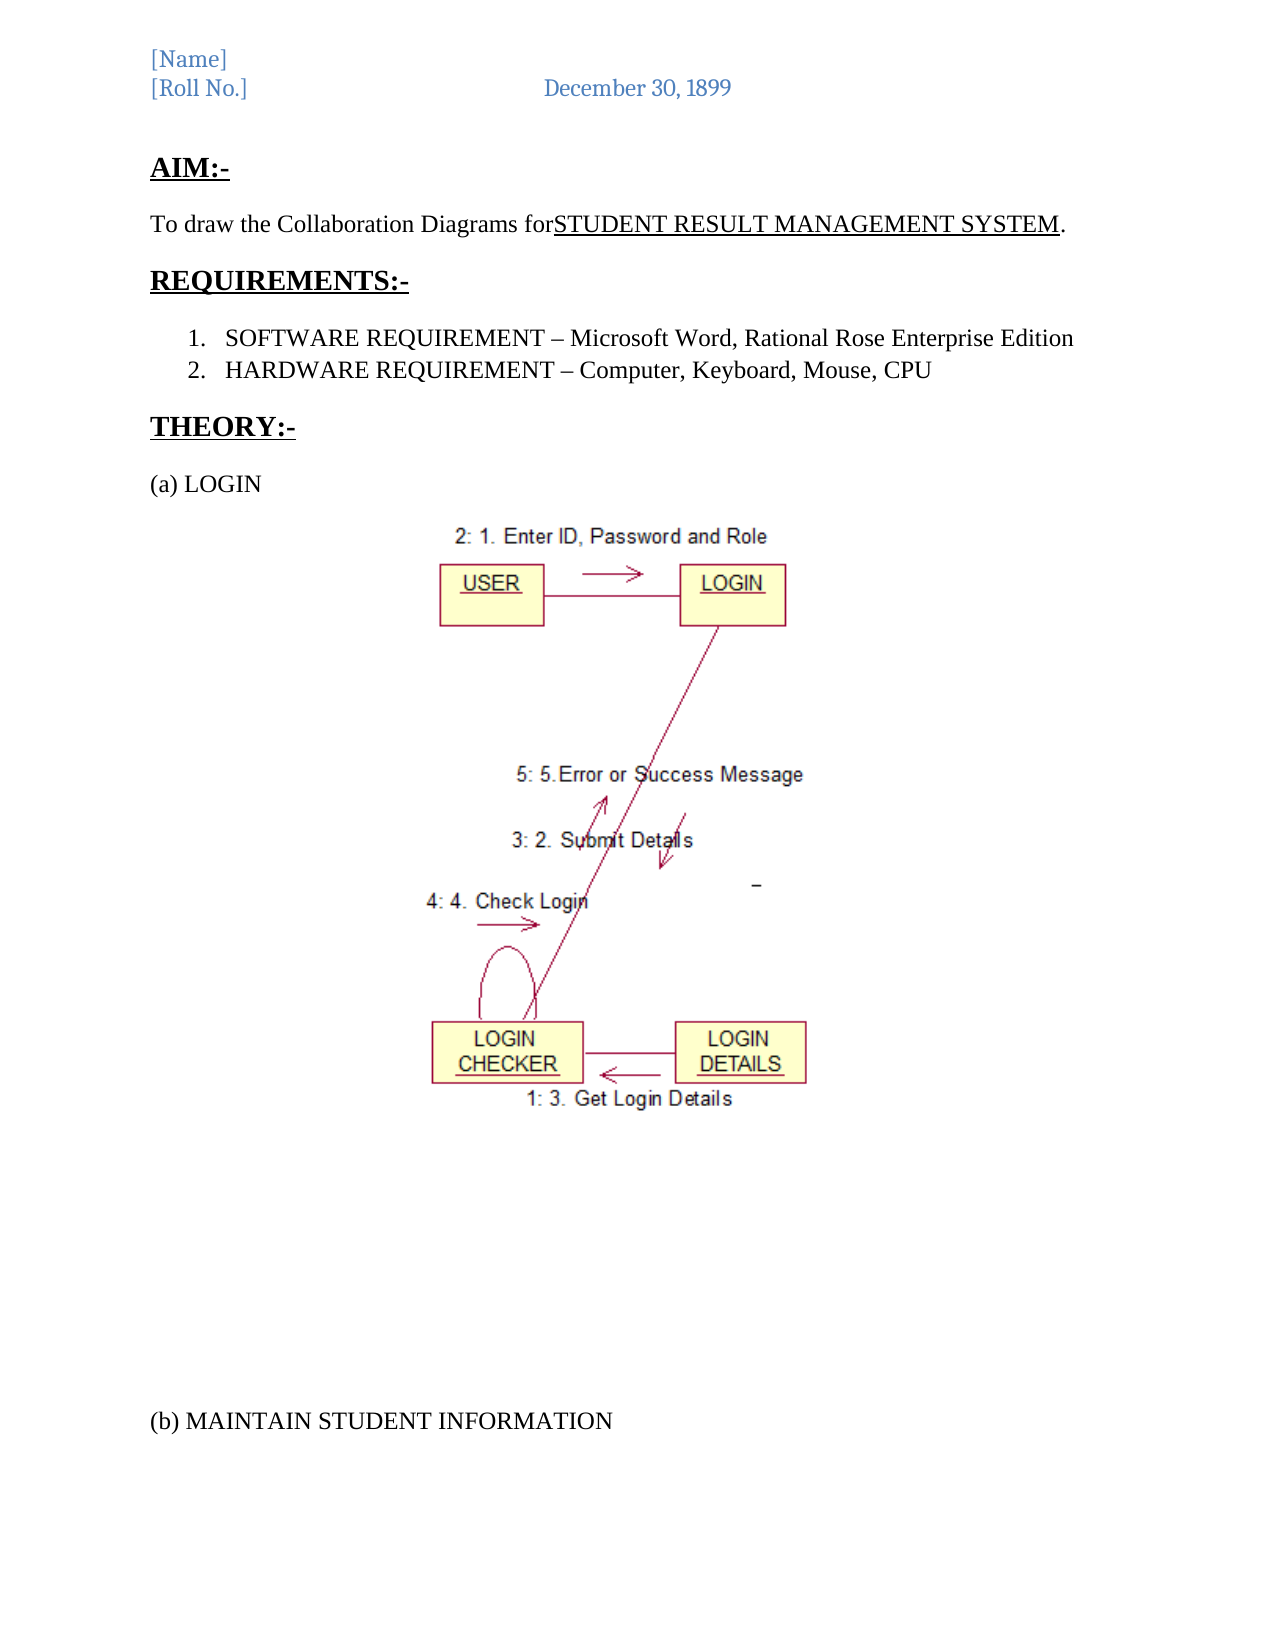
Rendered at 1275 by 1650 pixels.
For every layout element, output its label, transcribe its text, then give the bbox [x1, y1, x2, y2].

text THEORY:- [150, 409, 1125, 443]
picture [411, 522, 864, 1112]
list HARDWARE REQUIREMENT – Computer, Keyboard, Mouse, CPU [187, 356, 1125, 384]
list SOFTWARE REQUIREMENT – Microsoft Word, Rational Rose Enterprise Edition [187, 323, 1125, 351]
text REQUIREMENTS:- [150, 263, 1125, 297]
text To draw the Collaboration Diagrams forSTUDENT RESULT MANAGEMENT SYSTEM. [150, 209, 1125, 238]
text AIM:- [150, 150, 1125, 183]
text (a) LOGIN [150, 469, 1125, 498]
text (b) MAINTAIN STUDENT INFORMATION [150, 1406, 1125, 1435]
